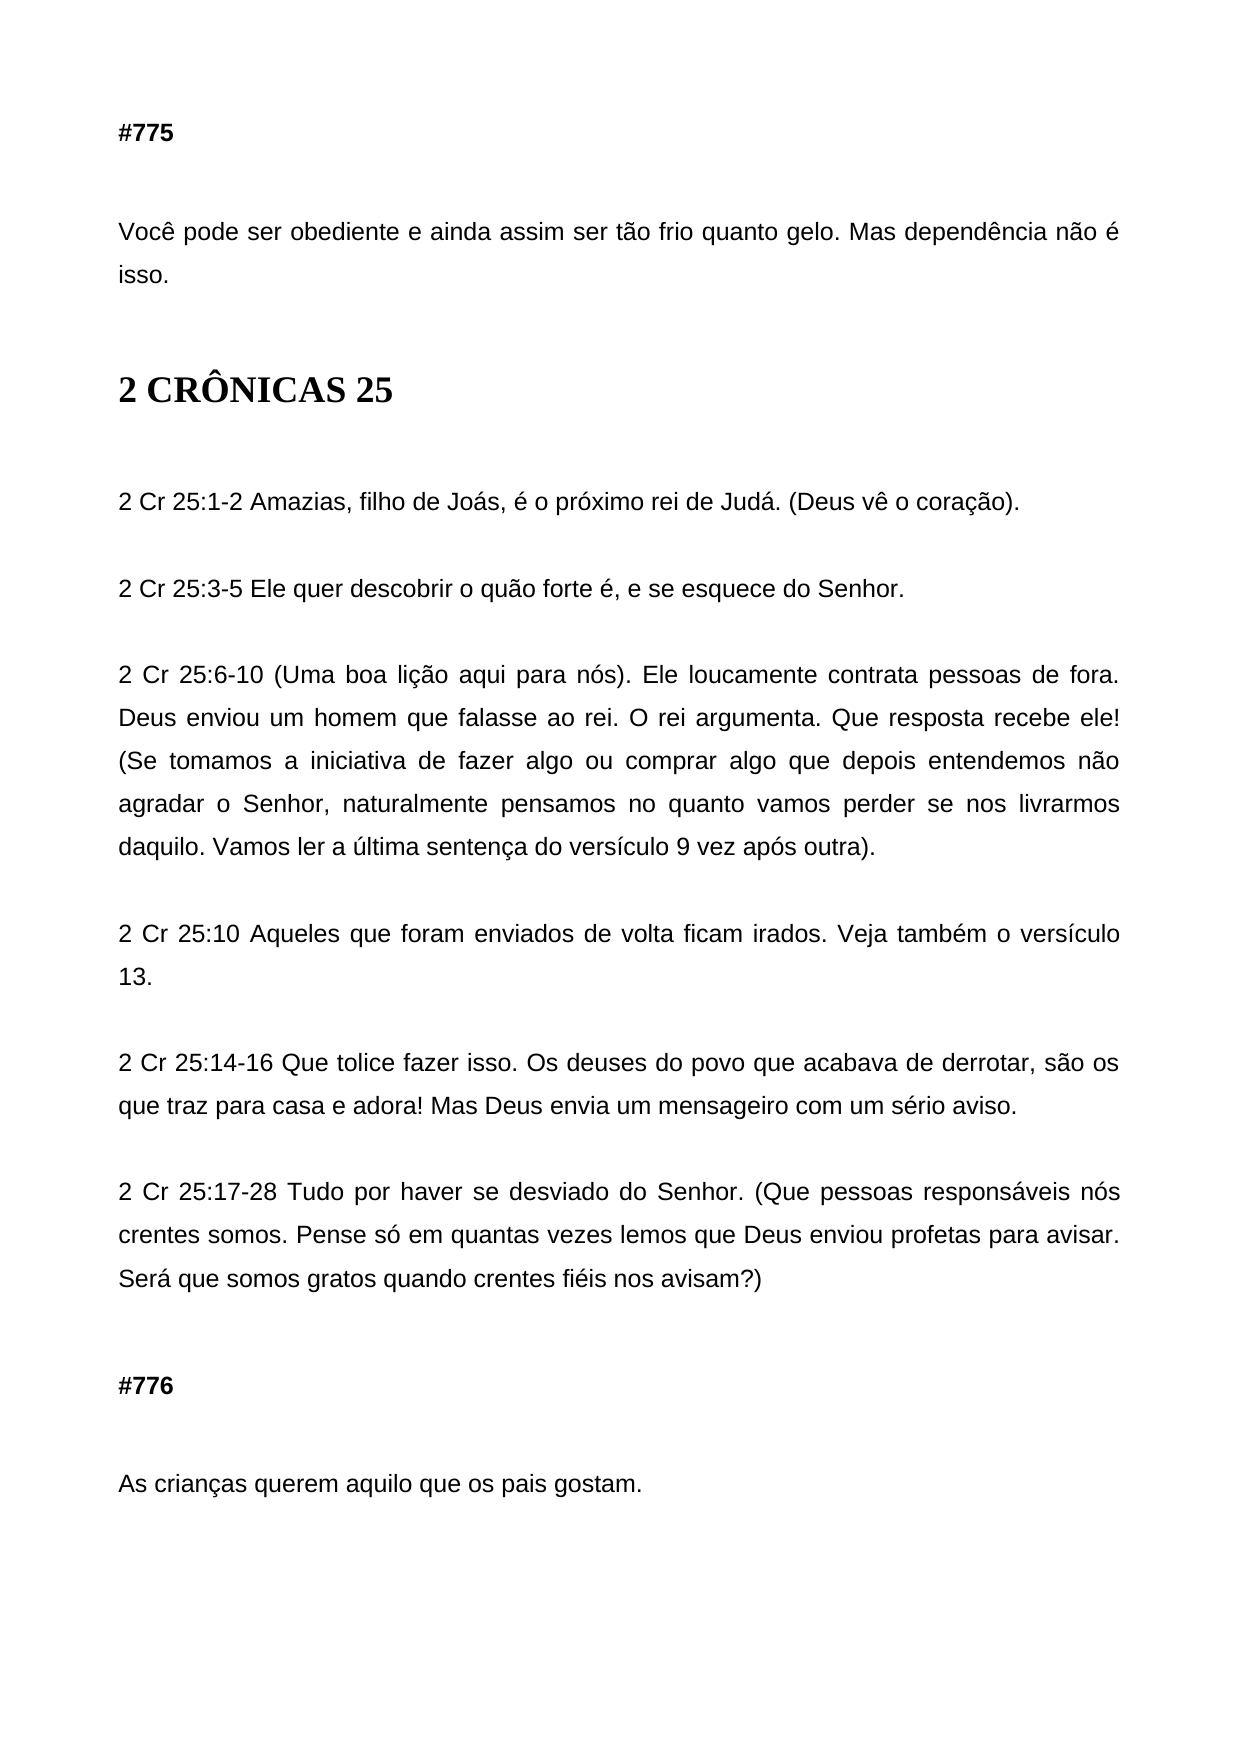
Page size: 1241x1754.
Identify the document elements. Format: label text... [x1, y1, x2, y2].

text 2 Cr 25:10 Aqueles que foram enviados de volta ficam irados. Veja também o versículo 13. [118, 919, 1122, 991]
subtitle #776 [118, 1371, 1122, 1399]
text 2 Cr 25:14-16 Que tolice fazer isso. Os deuses do povo que acabava de derrotar, são os que traz para casa e adora! Mas Deus envia um mensageiro com um sério aviso. [118, 1048, 1122, 1120]
text 2 Cr 25:17-28 Tudo por haver se desviado do Senhor. (Que pessoas responsáveis nós crentes somos. Pense só em quantas vezes lemos que Deus enviou profetas para avisar. Será que somos gratos quando crentes fiéis nos avisam?) [118, 1177, 1122, 1292]
text 2 Cr 25:6-10 (Uma boa lição aqui para nós). Ele loucamente contrata pessoas de fora. Deus enviou um homem que falasse ao rei. O rei argumenta. Que resposta recebe ele! (Se tomamos a iniciativa de fazer algo ou comprar algo que depois entendemos não agradar o Senhor, naturalmente pensamos no quanto vamos perder se nos livrarmos daquilo. Vamos ler a última sentença do versículo 9 vez após outra). [118, 660, 1122, 861]
text As crianças querem aquilo que os pais gostam. [118, 1469, 1122, 1498]
text 2 Cr 25:3-5 Ele quer descobrir o quão forte é, e se esquece do Senhor. [118, 574, 1122, 602]
text Você pode ser obediente e ainda assim ser tão frio quanto gelo. Mas dependência não é isso. [118, 217, 1122, 289]
text 2 Cr 25:1-2 Amazias, filho de Joás, é o próximo rei de Judá. (Deus vê o coração). [118, 487, 1122, 516]
subtitle 2 CRÔNICAS 25 [118, 367, 1122, 410]
subtitle #775 [118, 118, 1122, 147]
